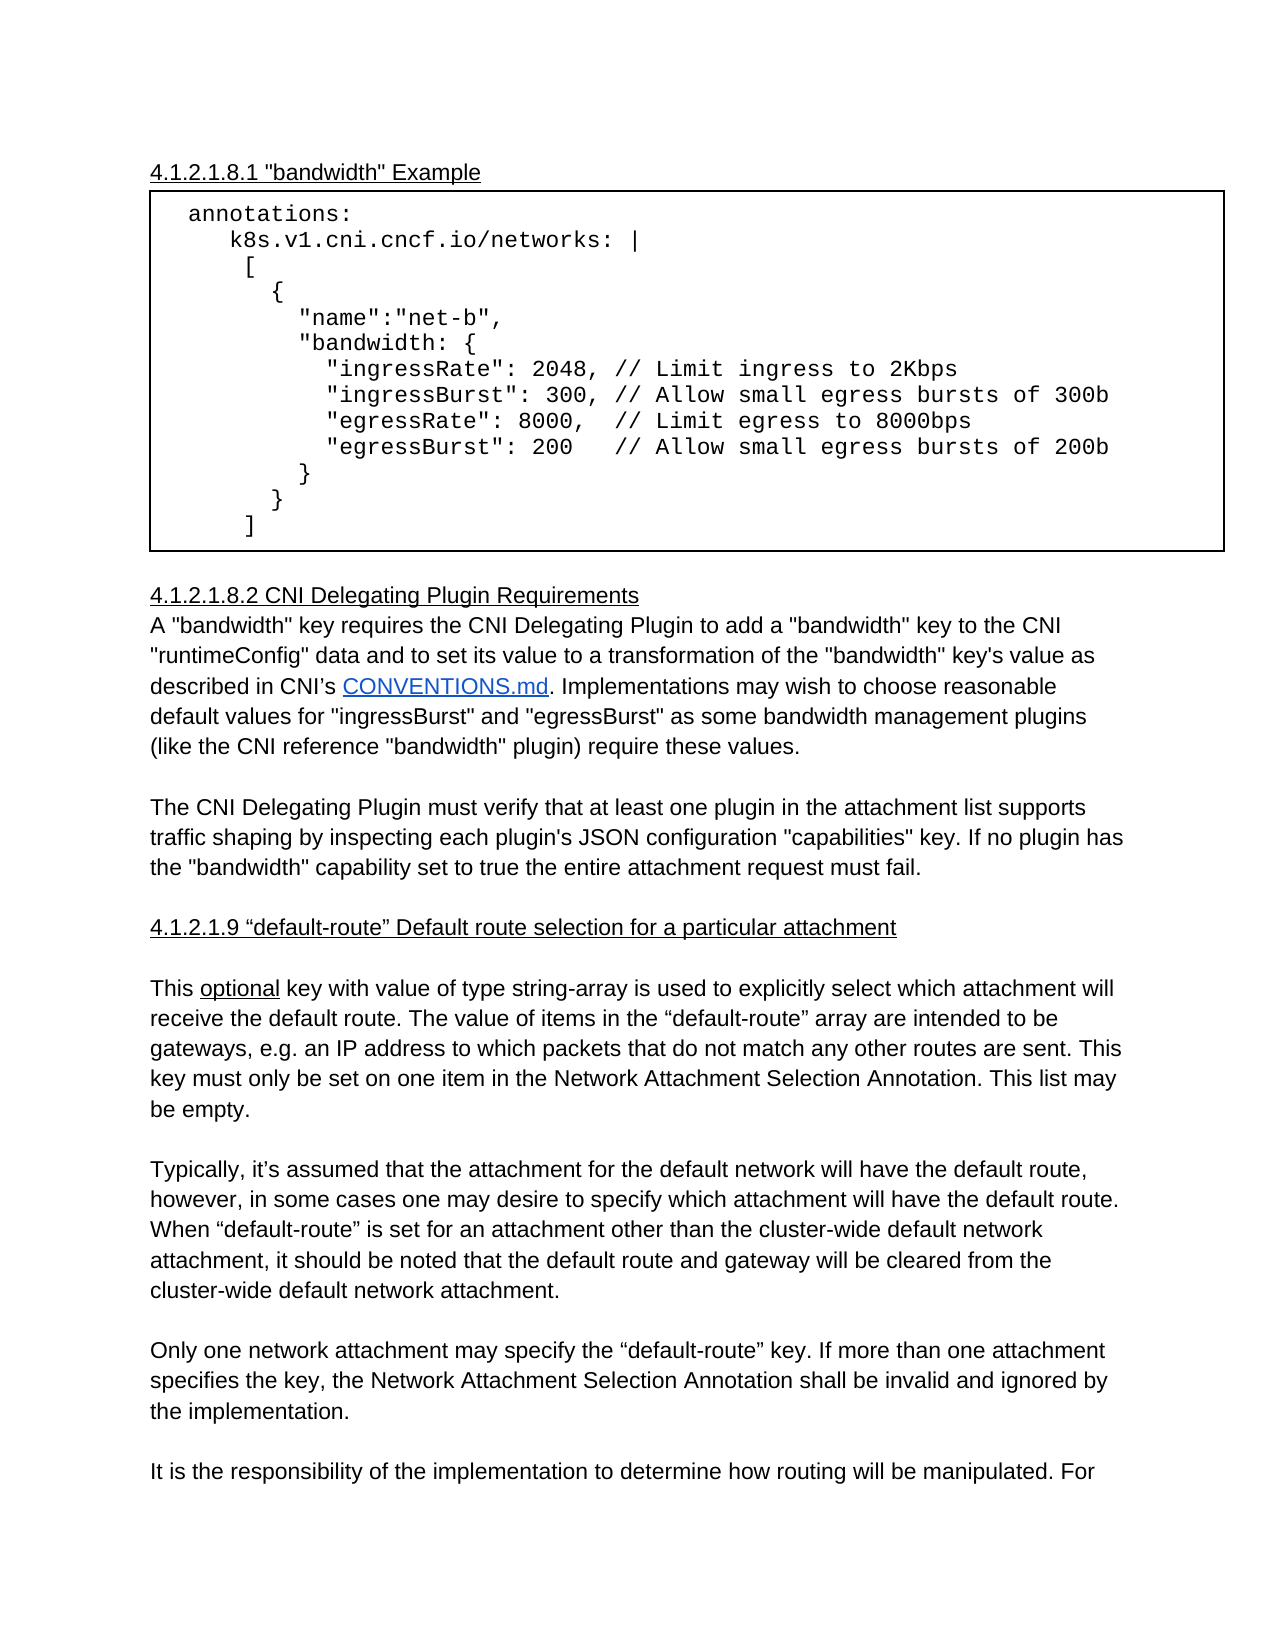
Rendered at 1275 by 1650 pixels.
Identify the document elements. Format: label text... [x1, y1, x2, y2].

text It is the responsibility of the implementation to determine how routing will be manipulated. For [150, 1458, 1125, 1484]
text This optional key with value of type string-array is used to explicitly select which attachment will receive the default route. The value of items in the “default-route” array are intended to be gateways, e.g. an IP address to which packets that do not match any other routes are sent. This key must only be set on one item in the Network Attachment Selection Annotation. This list may be empty. [150, 975, 1125, 1122]
text Only one network attachment may specify the “default-route” key. If more than one attachment specifies the key, the Network Attachment Selection Annotation shall be invalid and ignored by the implementation. [150, 1337, 1125, 1424]
text 4.1.2.1.8.2 CNI Delegating Plugin Requirements [150, 582, 1125, 608]
text A "bandwidth" key requires the CNI Delegating Plugin to add a "bandwidth" key to the CNI "runtimeConfig" data and to set its value to a transformation of the "bandwidth" key's value as described in CNI’s CONVENTIONS.md. Implementations may wish to choose reasonable default values for "ingressBurst" and "egressBurst" as some bandwidth management plugins (like the CNI reference "bandwidth" plugin) require these values. [150, 612, 1125, 759]
text 4.1.2.1.9 “default-route” Default route selection for a particular attachment [150, 914, 1125, 941]
text 4.1.2.1.8.1 "bandwidth" Example [150, 159, 1125, 186]
text The CNI Delegating Plugin must verify that at least one plugin in the attachment list supports traffic shaping by inspecting each plugin's JSON configuration "capabilities" key. If no plugin has the "bandwidth" capability set to true the entire attachment request must fail. [150, 793, 1125, 880]
text Typically, it’s assumed that the attachment for the default network will have the default route, however, in some cases one may desire to specify which attachment will have the default route. When “default-route” is set for an attachment other than the cluster-wide default network attachment, it should be noted that the default route and gateway will be cleared from the cluster-wide default network attachment. [150, 1156, 1125, 1303]
table_header annotations: k8s.v1.cni.cncf.io/networks: | [ { "name":"net-b", "bandwidth: { "ingressRate": 2048, // Limit ingress to 2Kbps "ingressBurst": 300, // Allow small egress bursts of 300b "egressRate": 8000, // Limit egress to 8000bps "egressBurst": 200 // Allow small egress bursts of 200b } } ] [151, 192, 1223, 550]
